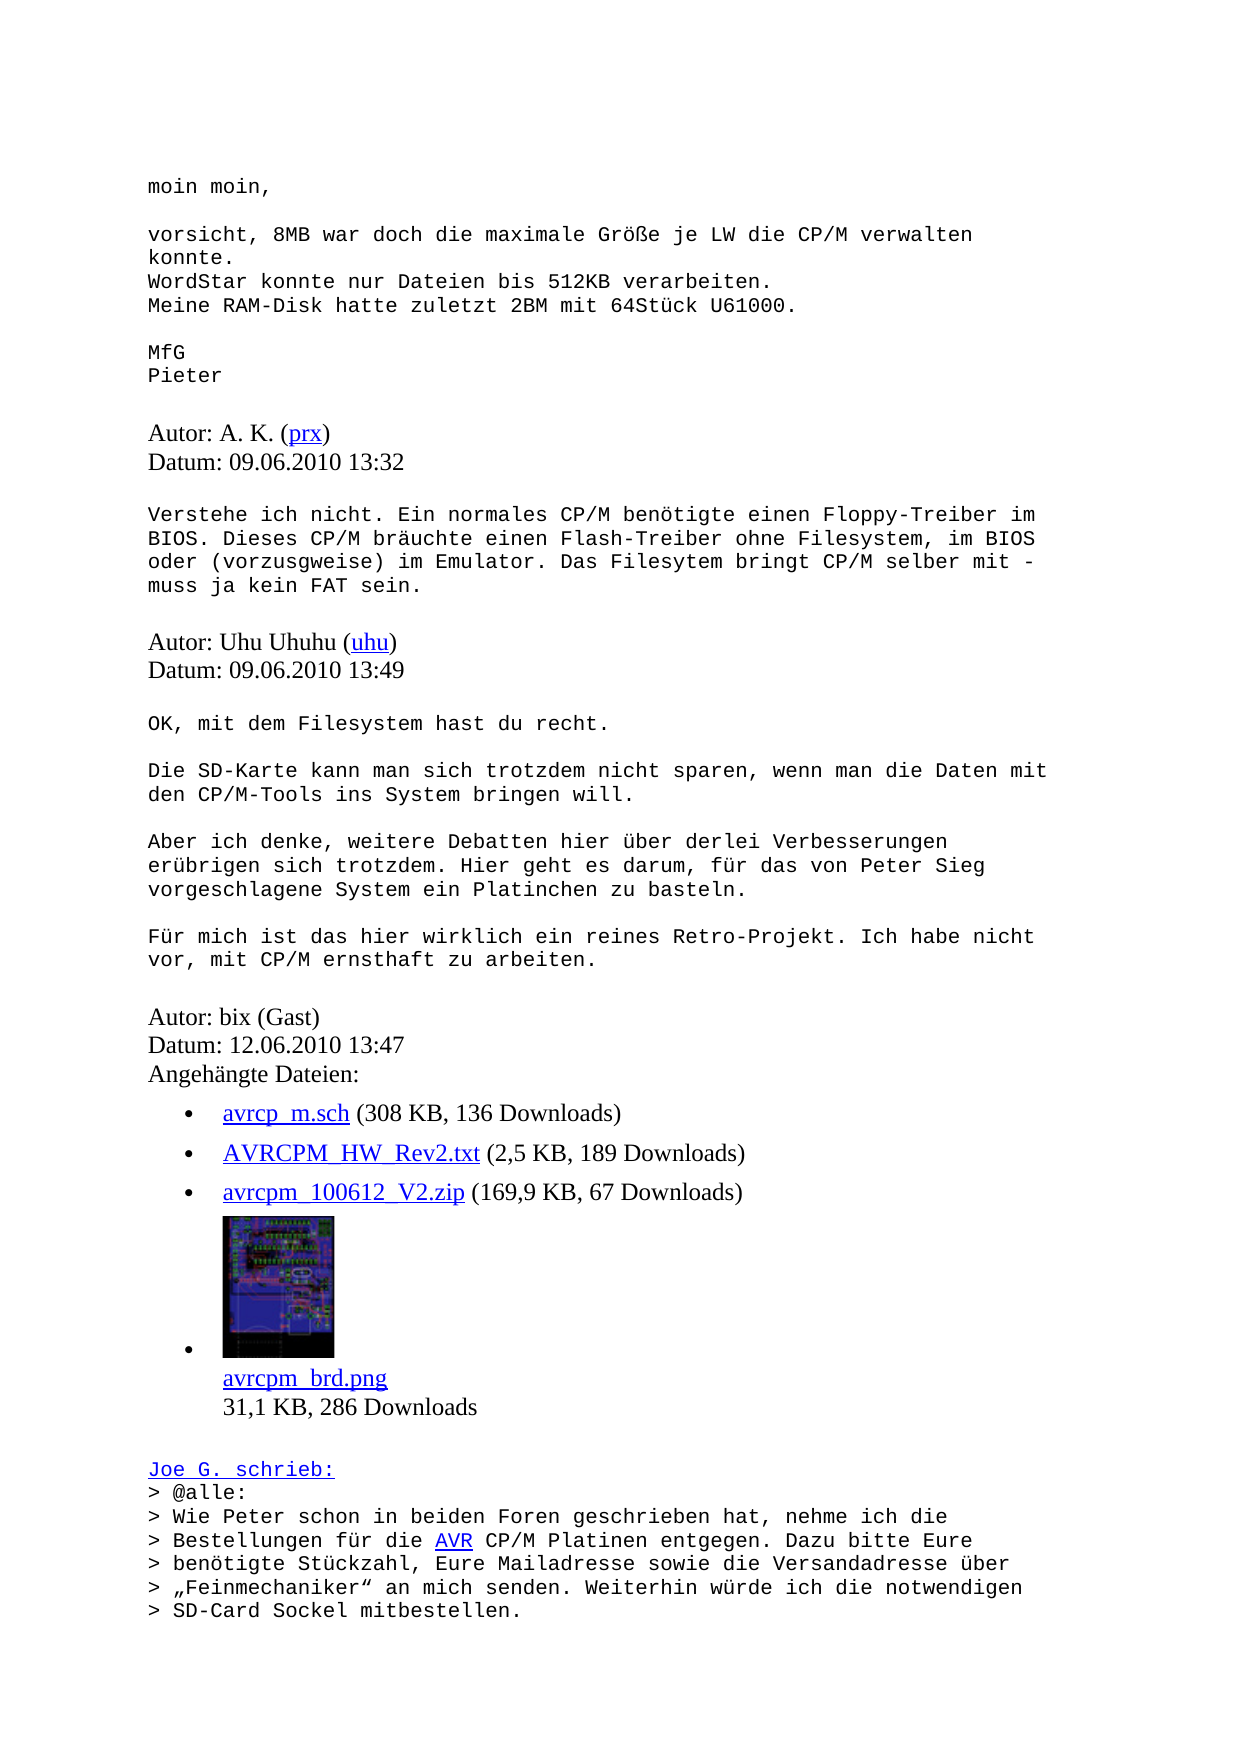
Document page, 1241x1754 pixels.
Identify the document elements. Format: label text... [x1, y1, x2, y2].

text Datum: 12.06.2010 13:47 [148, 1031, 1093, 1059]
text BIOS. Dieses CP/M bräuchte einen Flash-Treiber ohne Filesystem, im BIOS [148, 528, 1093, 551]
text erübrigen sich trotzdem. Hier geht es darum, für das von Peter Sieg [148, 855, 1093, 878]
text konnte. [148, 247, 1093, 271]
text > SD-Card Sockel mitbestellen. [148, 1601, 1093, 1624]
list avrcpm_100612_V2.zip (169,9 KB, 67 Downloads) [185, 1177, 1093, 1206]
text Autor: A. K. (prx) [148, 418, 1093, 447]
list avrcp_m.sch (308 KB, 136 Downloads) [185, 1098, 1093, 1127]
text > Wie Peter schon in beiden Foren geschrieben hat, nehme ich die [148, 1506, 1093, 1529]
text Verstehe ich nicht. Ein normales CP/M benötigte einen Floppy-Treiber im [148, 504, 1093, 528]
text den CP/M-Tools ins System bringen will. [148, 784, 1093, 808]
text Aber ich denke, weitere Debatten hier über derlei Verbesserungen [148, 831, 1093, 855]
text oder (vorzusgweise) im Emulator. Das Filesytem bringt CP/M selber mit - [148, 551, 1093, 575]
text WordStar konnte nur Dateien bis 512KB verarbeiten. [148, 271, 1093, 294]
text Angehängte Dateien: [148, 1059, 1093, 1088]
text vorsicht, 8MB war doch die maximale Größe je LW die CP/M verwalten [148, 224, 1093, 247]
text Autor: bix (Gast) [148, 1002, 1093, 1031]
text > Bestellungen für die AVR CP/M Platinen entgegen. Dazu bitte Eure [148, 1529, 1093, 1553]
list avrcpm_brd.png 31,1 KB, 286 Downloads [185, 1216, 1093, 1419]
text Pieter [148, 366, 1093, 389]
text vor, mit CP/M ernsthaft zu arbeiten. [148, 949, 1093, 973]
text Joe G. schrieb: [148, 1459, 1093, 1482]
text Datum: 09.06.2010 13:32 [148, 447, 1093, 475]
text Datum: 09.06.2010 13:49 [148, 656, 1093, 684]
text moin moin, [148, 176, 1093, 200]
text Die SD-Karte kann man sich trotzdem nicht sparen, wenn man die Daten mit [148, 760, 1093, 784]
text > benötigte Stückzahl, Eure Mailadresse sowie die Versandadresse über [148, 1553, 1093, 1577]
text Für mich ist das hier wirklich ein reines Retro-Projekt. Ich habe nicht [148, 926, 1093, 949]
text MfG [148, 342, 1093, 366]
text OK, mit dem Filesystem hast du recht. [148, 713, 1093, 737]
text Meine RAM-Disk hatte zuletzt 2BM mit 64Stück U61000. [148, 294, 1093, 318]
text muss ja kein FAT sein. [148, 575, 1093, 599]
text vorgeschlagene System ein Platinchen zu basteln. [148, 878, 1093, 902]
list AVRCPM_HW_Rev2.txt (2,5 KB, 189 Downloads) [185, 1138, 1093, 1166]
text > @alle: [148, 1482, 1093, 1506]
picture [222, 1216, 335, 1358]
text Autor: Uhu Uhuhu (uhu) [148, 627, 1093, 656]
text > „Feinmechaniker“ an mich senden. Weiterhin würde ich die notwendigen [148, 1577, 1093, 1601]
